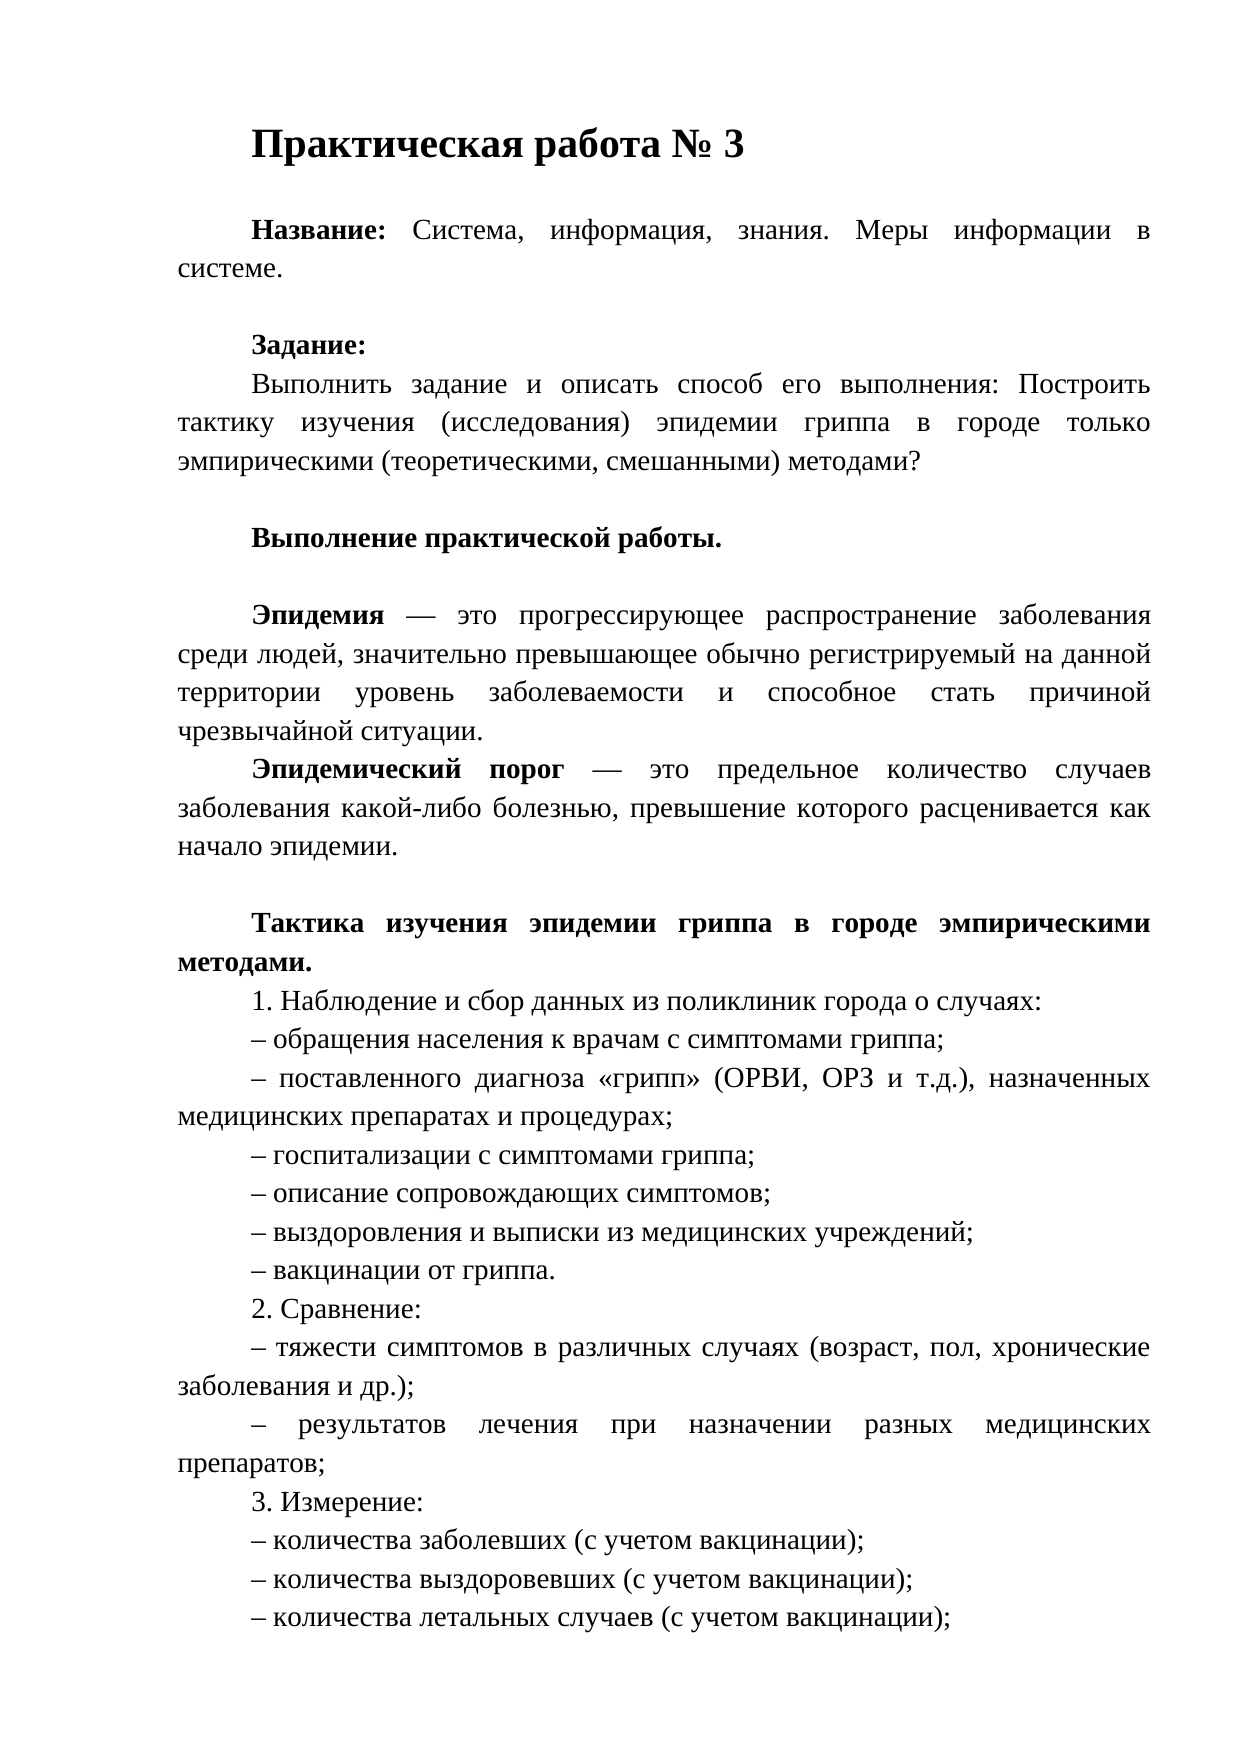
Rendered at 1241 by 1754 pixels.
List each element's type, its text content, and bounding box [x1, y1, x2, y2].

text – описание сопровождающих симптомов; [177, 1175, 1152, 1209]
text – количества летальных случаев (с учетом вакцинации); [177, 1599, 1152, 1633]
text 3. Измерение: [177, 1484, 1152, 1517]
text Название: Система, информация, знания. Меры информации в системе. [177, 212, 1152, 284]
text Тактика изучения эпидемии гриппа в городе эмпирическими методами. [177, 906, 1152, 978]
text – результатов лечения при назначении разных медицинских препаратов; [177, 1407, 1152, 1479]
text – обращения населения к врачам с симптомами гриппа; [177, 1021, 1152, 1055]
text – выздоровления и выписки из медицинских учреждений; [177, 1214, 1152, 1247]
list Выполнение практической работы. [177, 520, 1152, 554]
text – поставленного диагноза «грипп» (ОРВИ, ОРЗ и т.д.), назначенных медицинских препаратах и процедурах; [177, 1060, 1152, 1132]
text Практическая работа № 3 [177, 118, 1152, 166]
text Эпидемия — это прогрессирующее распространение заболевания среди людей, значительно превышающее обычно регистрируемый на данной территории уровень заболеваемости и способное стать причиной чрезвычайной ситуации. [177, 597, 1152, 746]
text Выполнить задание и описать способ его выполнения: Построить тактику изучения (исследования) эпидемии гриппа в городе только эмпирическими (теоретическими, смешанными) методами? [177, 366, 1152, 477]
text – госпитализации с симптомами гриппа; [177, 1137, 1152, 1170]
text 1. Наблюдение и сбор данных из поликлиник города о случаях: [177, 983, 1152, 1016]
text – тяжести симптомов в различных случаях (возраст, пол, хронические заболевания и др.); [177, 1329, 1152, 1402]
text Задание: [177, 327, 1152, 361]
text 2. Сравнение: [177, 1291, 1152, 1324]
text – количества выздоровевших (с учетом вакцинации); [177, 1561, 1152, 1594]
text Эпидемический порог — это предельное количество случаев заболевания какой-либо болезнью, превышение которого расценивается как начало эпидемии. [177, 751, 1152, 862]
text – количества заболевших (с учетом вакцинации); [177, 1522, 1152, 1556]
text – вакцинации от гриппа. [177, 1252, 1152, 1286]
